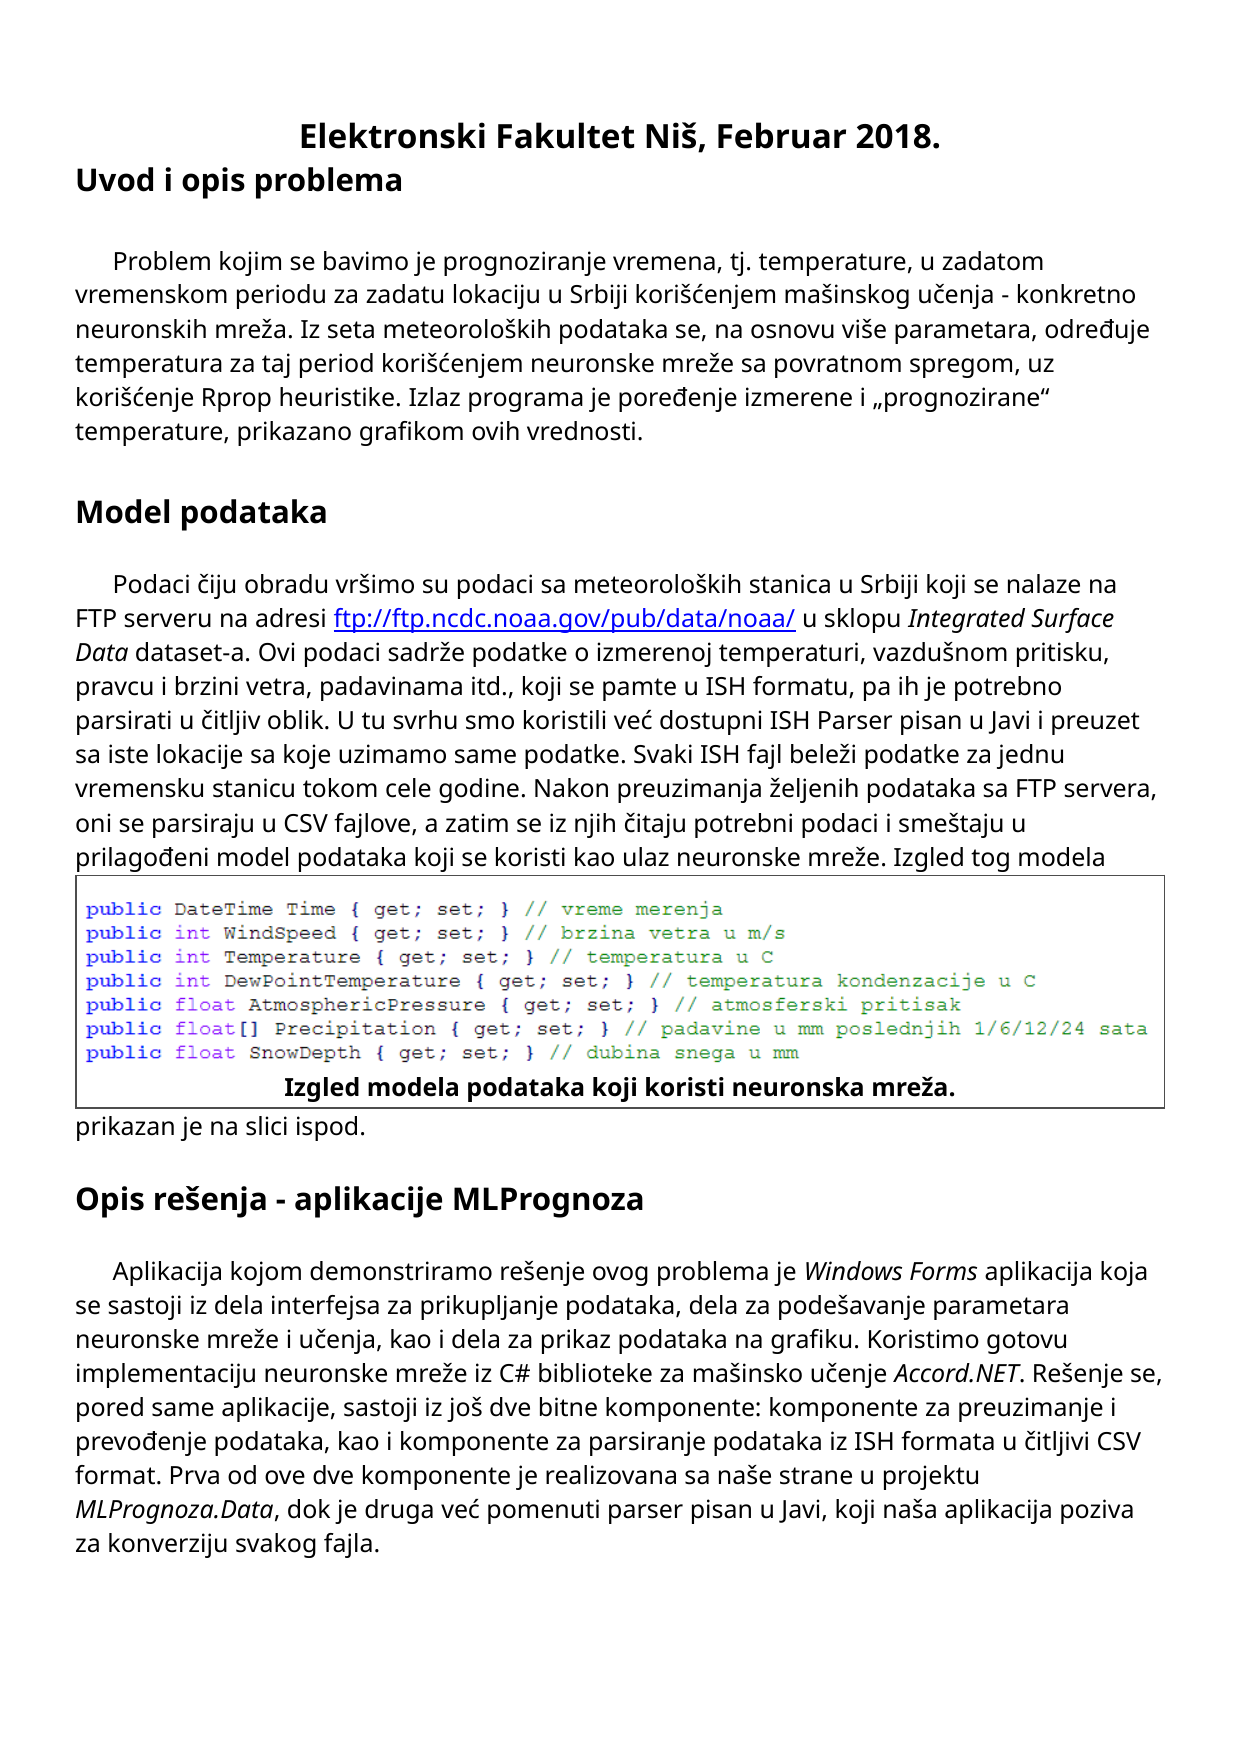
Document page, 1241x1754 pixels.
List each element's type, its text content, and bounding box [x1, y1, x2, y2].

text prikazan je na slici ispod. [75, 1109, 1165, 1143]
text Izgled modela podataka koji koristi neuronska mreža. [80, 1071, 1161, 1104]
text [77, 876, 1164, 1107]
text Elektronski Fakultet Niš, Februar 2018. [75, 112, 1165, 158]
text Aplikacija kojom demonstriramo rešenje ovog problema je Windows Forms aplikacija koja se sastoji iz dela interfejsa za prikupljanje podataka, dela za podešavanje parametara neuronske mreže i učenja, kao i dela za prikaz podataka na grafiku. Koristimo gotovu implementaciju neuronske mreže iz C# biblioteke za mašinsko učenje Accord.NET. Rešenje se, pored same aplikacije, sastoji iz još dve bitne komponente: komponente za preuzimanje i prevođenje podataka, kao i komponente za parsiranje podataka iz ISH formata u čitljivi CSV format. Prva od ove dve komponente je realizovana sa naše strane u projektu MLPrognoza.Data, dok je druga već pomenuti parser pisan u Javi, koji naša aplikacija poziva za konverziju svakog fajla. [75, 1254, 1165, 1560]
text Model podataka [75, 490, 1165, 533]
text Podaci čiju obradu vršimo su podaci sa meteoroloških stanica u Srbiji koji se nalaze na FTP serveru na adresi ftp://ftp.ncdc.noaa.gov/pub/data/noaa/ u sklopu Integrated Surface Data dataset-a. Ovi podaci sadrže podatke o izmerenoj temperaturi, vazdušnom pritisku, pravcu i brzini vetra, padavinama itd., koji se pamte u ISH formatu, pa ih je potrebno parsirati u čitljiv oblik. U tu svrhu smo koristili već dostupni ISH Parser pisan u Javi i preuzet sa iste lokacije sa koje uzimamo same podatke. Svaki ISH fajl beleži podatke za jednu vremensku stanicu tokom cele godine. Nakon preuzimanja željenih podataka sa FTP servera, oni se parsiraju u CSV fajlove, a zatim se iz njih čitaju potrebni podaci i smeštaju u prilagođeni model podataka koji se koristi kao ulaz neuronske mreže. Izgled tog modela [75, 567, 1165, 875]
text Uvod i opis problema [75, 158, 1165, 201]
text Opis rešenja - aplikacije MLPrognoza [75, 1177, 1165, 1219]
text Problem kojim se bavimo je prognoziranje vremena, tj. temperature, u zadatom vremenskom periodu za zadatu lokaciju u Srbiji korišćenjem mašinskog učenja - konkretno neuronskih mreža. Iz seta meteoroloških podataka se, na osnovu više parametara, određuje temperatura za taj period korišćenjem neuronske mreže sa povratnom spregom, uz korišćenje Rprop heuristike. Izlaz programa je poređenje izmerene i „prognozirane“ temperature, prikazano grafikom ovih vrednosti. [75, 243, 1165, 447]
picture [79, 891, 1161, 1071]
